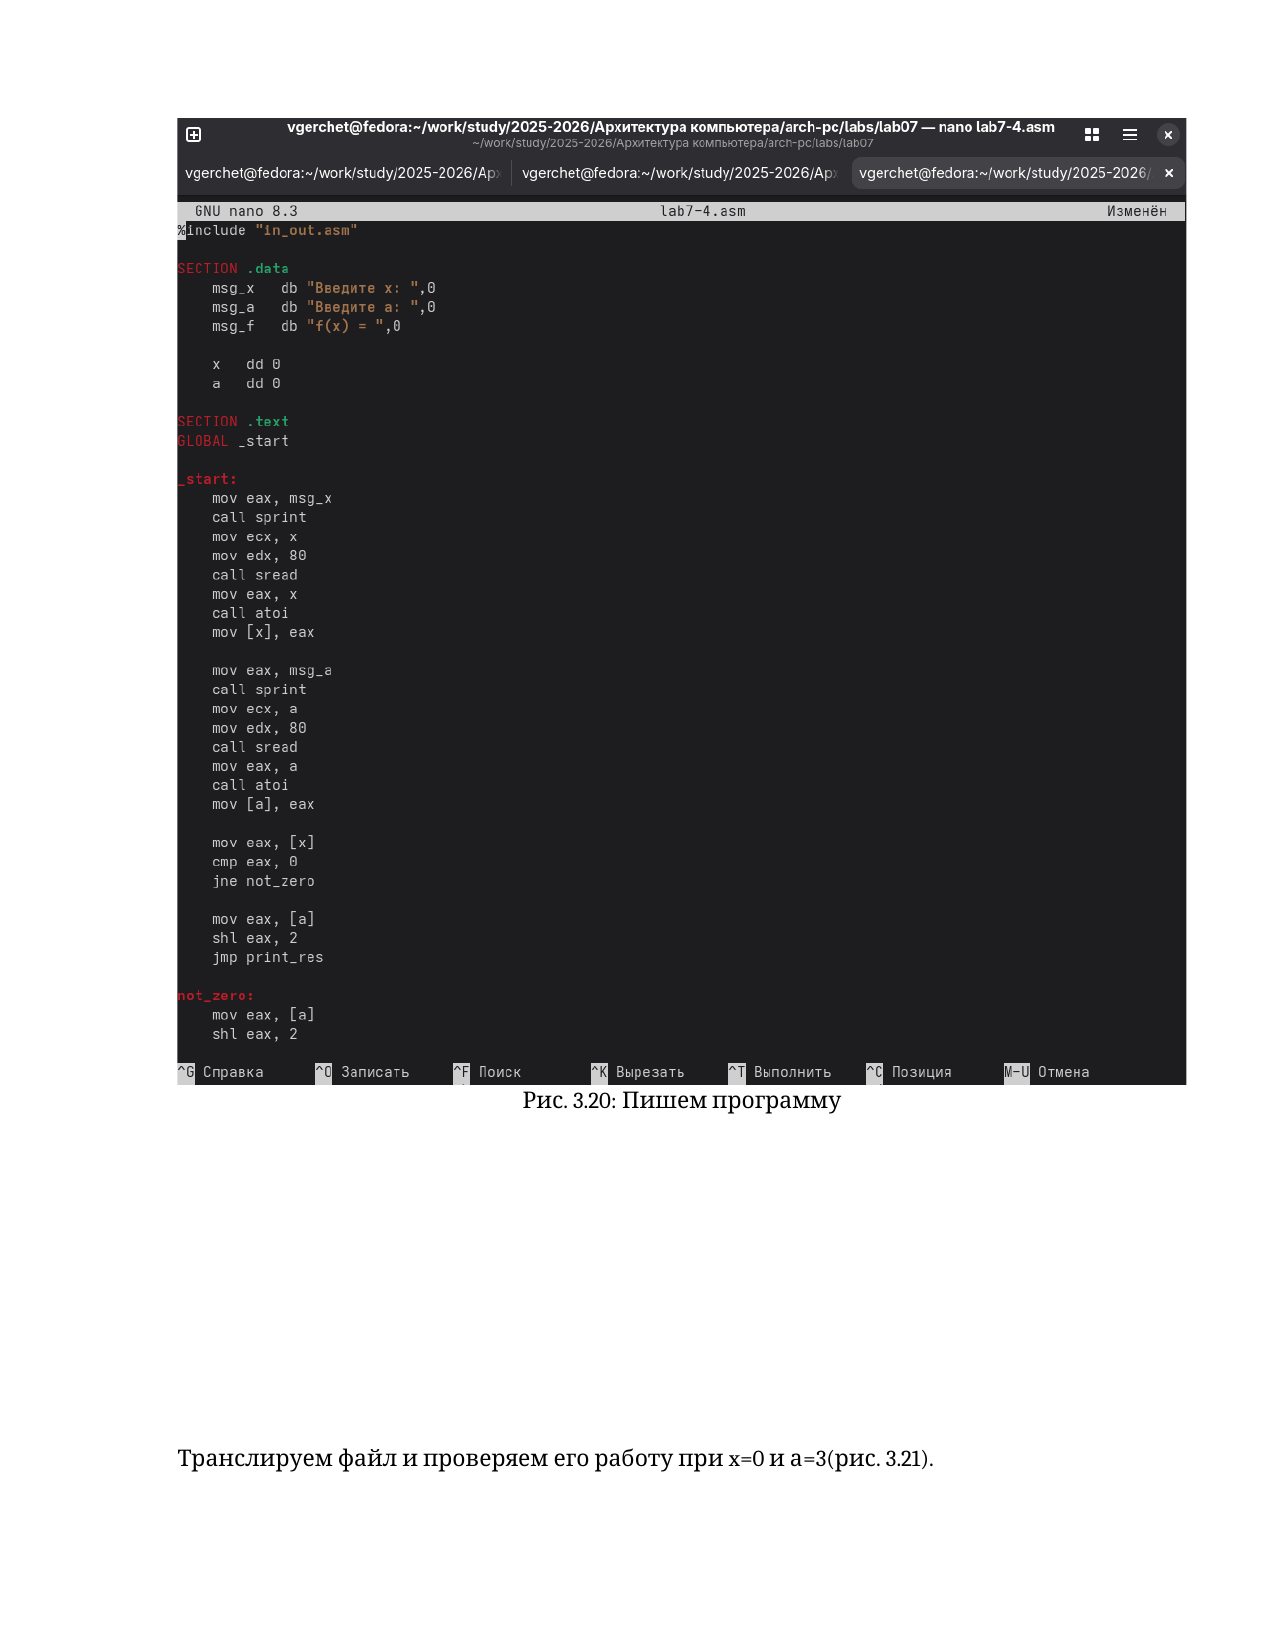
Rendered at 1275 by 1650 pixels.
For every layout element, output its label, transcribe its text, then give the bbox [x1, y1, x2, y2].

text Рис. 3.20: Пишем программу [177, 1085, 1186, 1114]
picture [177, 118, 1187, 1085]
text Транслируем файл и проверяем его работу при x=0 и а=3(рис. 3.21). [177, 1446, 1186, 1472]
